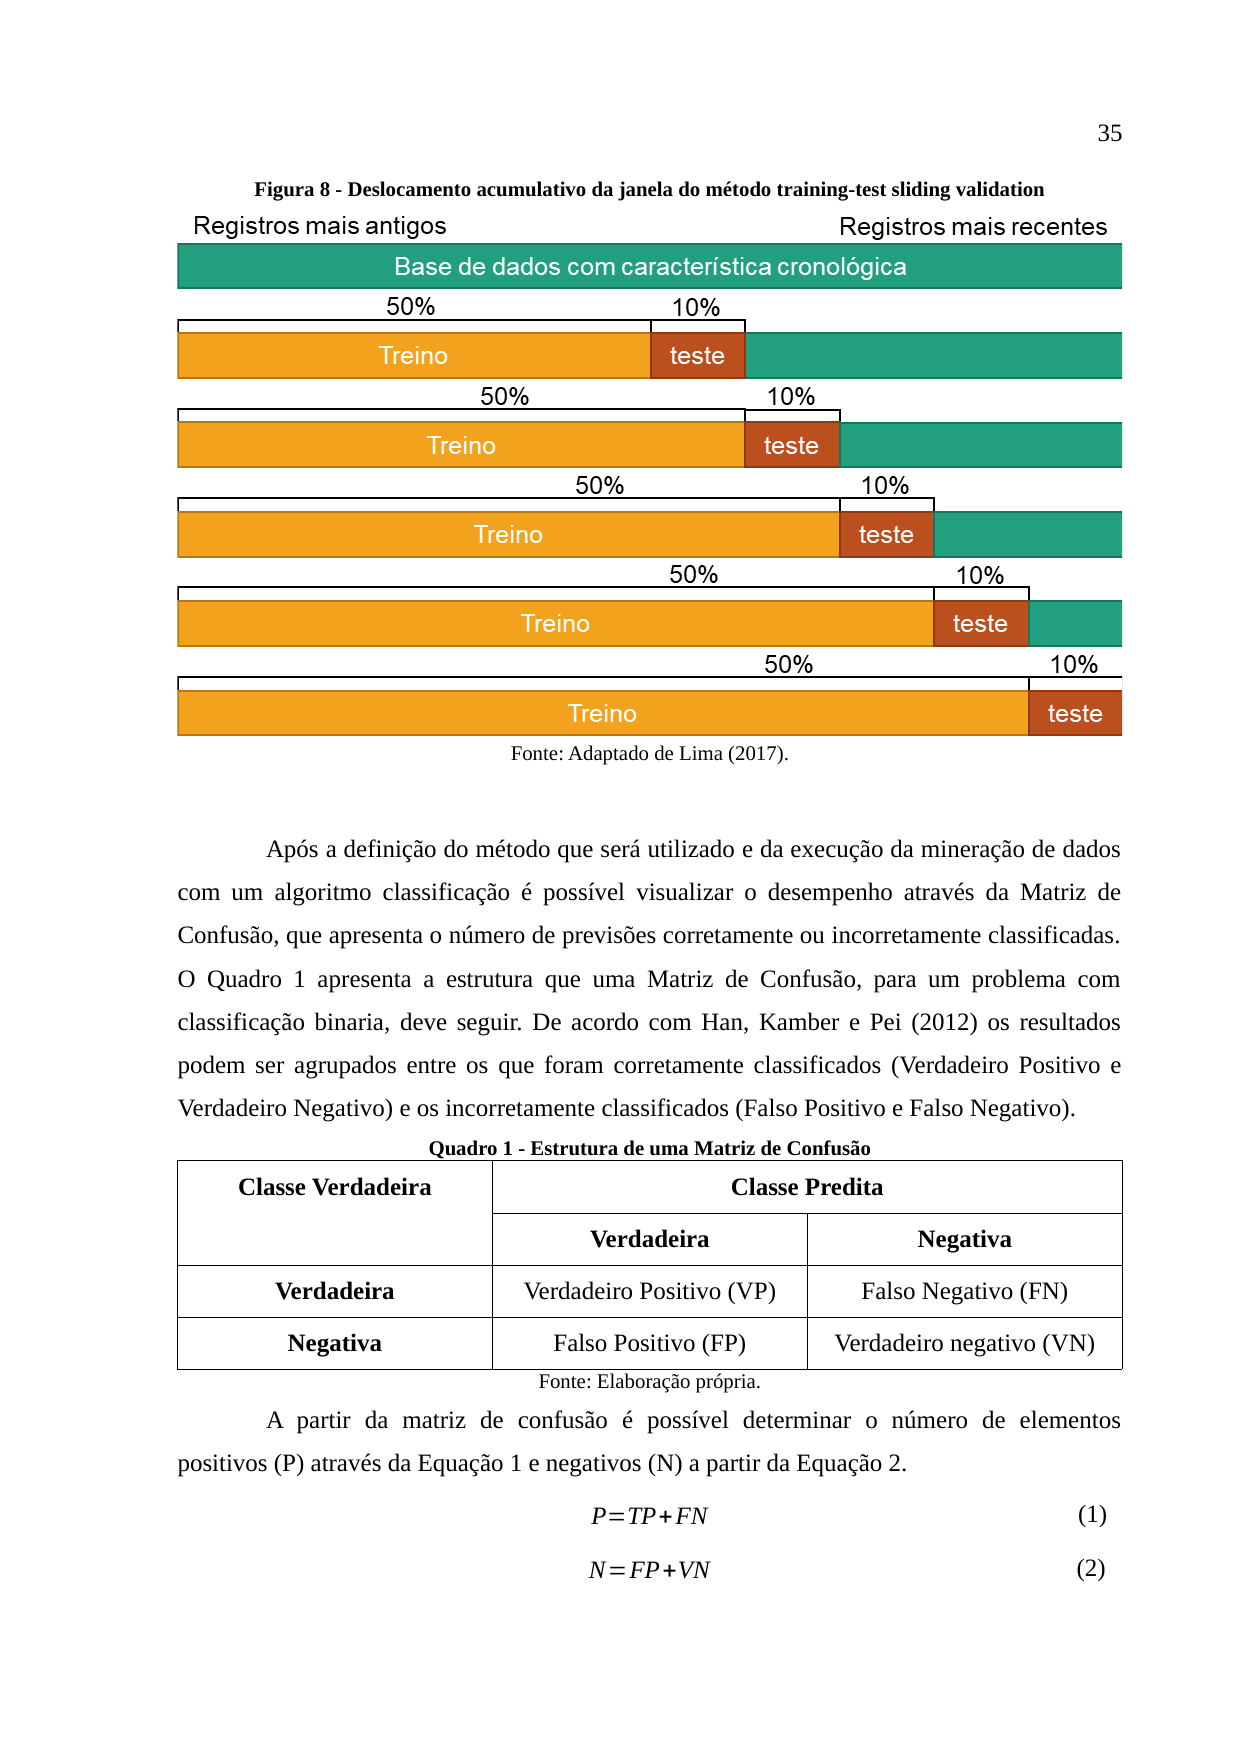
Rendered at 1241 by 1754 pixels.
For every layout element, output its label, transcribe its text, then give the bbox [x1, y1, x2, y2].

table_cell Negativa [808, 1214, 1122, 1264]
table_cell Falso Negativo (FN) [808, 1266, 1122, 1317]
text Figura 8 - Deslocamento acumulativo da janela do método training-test sliding validation [177, 177, 1122, 201]
table_cell Verdadeira [493, 1214, 807, 1264]
table_cell Verdadeira [178, 1266, 492, 1317]
text Fonte: Elaboração própria. [177, 1370, 1122, 1393]
picture [177, 201, 1123, 741]
table_cell Verdadeiro Positivo (VP) [493, 1266, 807, 1317]
text A partir da matriz de confusão é possível determinar o número de elementos positivos (P) através da Equação 1 e negativos (N) a partir da Equação 2. [177, 1405, 1122, 1477]
text Fonte: Adaptado de Lima (2017). [177, 741, 1122, 765]
table_cell Negativa [178, 1318, 492, 1369]
text Quadro 1 - Estrutura de uma Matriz de Confusão [177, 1136, 1122, 1160]
table_cell Falso Positivo (FP) [493, 1318, 807, 1369]
table_header Classe Verdadeira [178, 1161, 492, 1264]
table_cell Verdadeiro negativo (VN) [808, 1318, 1122, 1369]
text Após a definição do método que será utilizado e da execução da mineração de dados com um algoritmo classificação é possível visualizar o desempenho através da Matriz de Confusão, que apresenta o número de previsões corretamente ou incorretamente classificadas. O Quadro 1 apresenta a estrutura que uma Matriz de Confusão, para um problema com classificação binaria, deve seguir. De acordo com Han, Kamber e Pei (2012) os resultados podem ser agrupados entre os que foram corretamente classificados (Verdadeiro Positivo e Verdadeiro Negativo) e os incorretamente classificados (Falso Positivo e Falso Negativo). [177, 834, 1122, 1122]
table_header Classe Predita [493, 1161, 1122, 1212]
